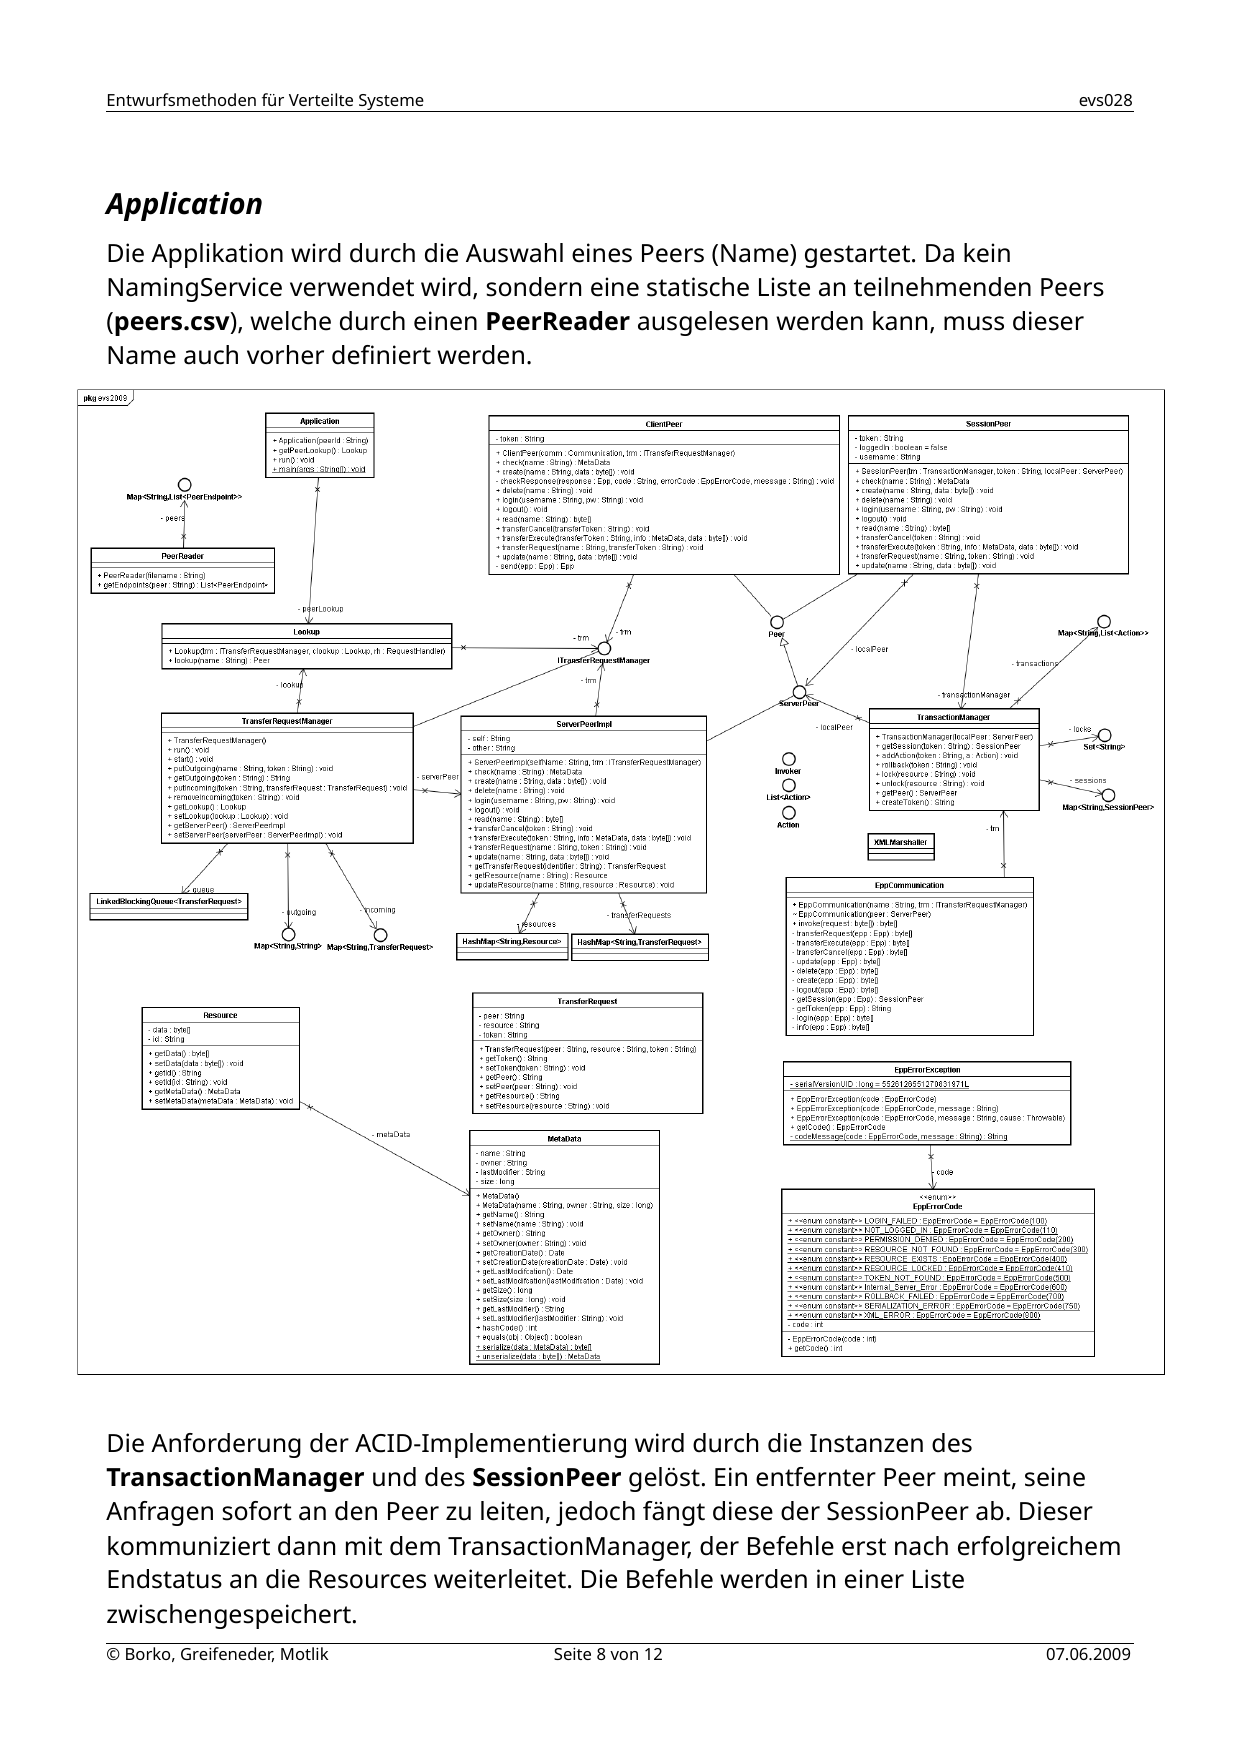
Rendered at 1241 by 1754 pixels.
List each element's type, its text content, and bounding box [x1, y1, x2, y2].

picture [71, 383, 1170, 1380]
text Die Applikation wird durch die Auswahl eines Peers (Name) gestartet. Da kein NamingService verwendet wird, sondern eine statische Liste an teilnehmenden Peers (peers.csv), welche durch einen PeerReader ausgelesen werden kann, muss dieser Name auch vorher definiert werden. [106, 235, 1134, 371]
subtitle Application [106, 183, 1134, 223]
text Die Anforderung der ACID-Implementierung wird durch die Instanzen des TransactionManager und des SessionPeer gelöst. Ein entfernter Peer meint, seine Anfragen sofort an den Peer zu leiten, jedoch fängt diese der SessionPeer ab. Dieser kommuniziert dann mit dem TransactionManager, der Befehle erst nach erfolgreichem Endstatus an die Resources weiterleitet. Die Befehle werden in einer Liste zwischengespeichert. [106, 1426, 1134, 1630]
